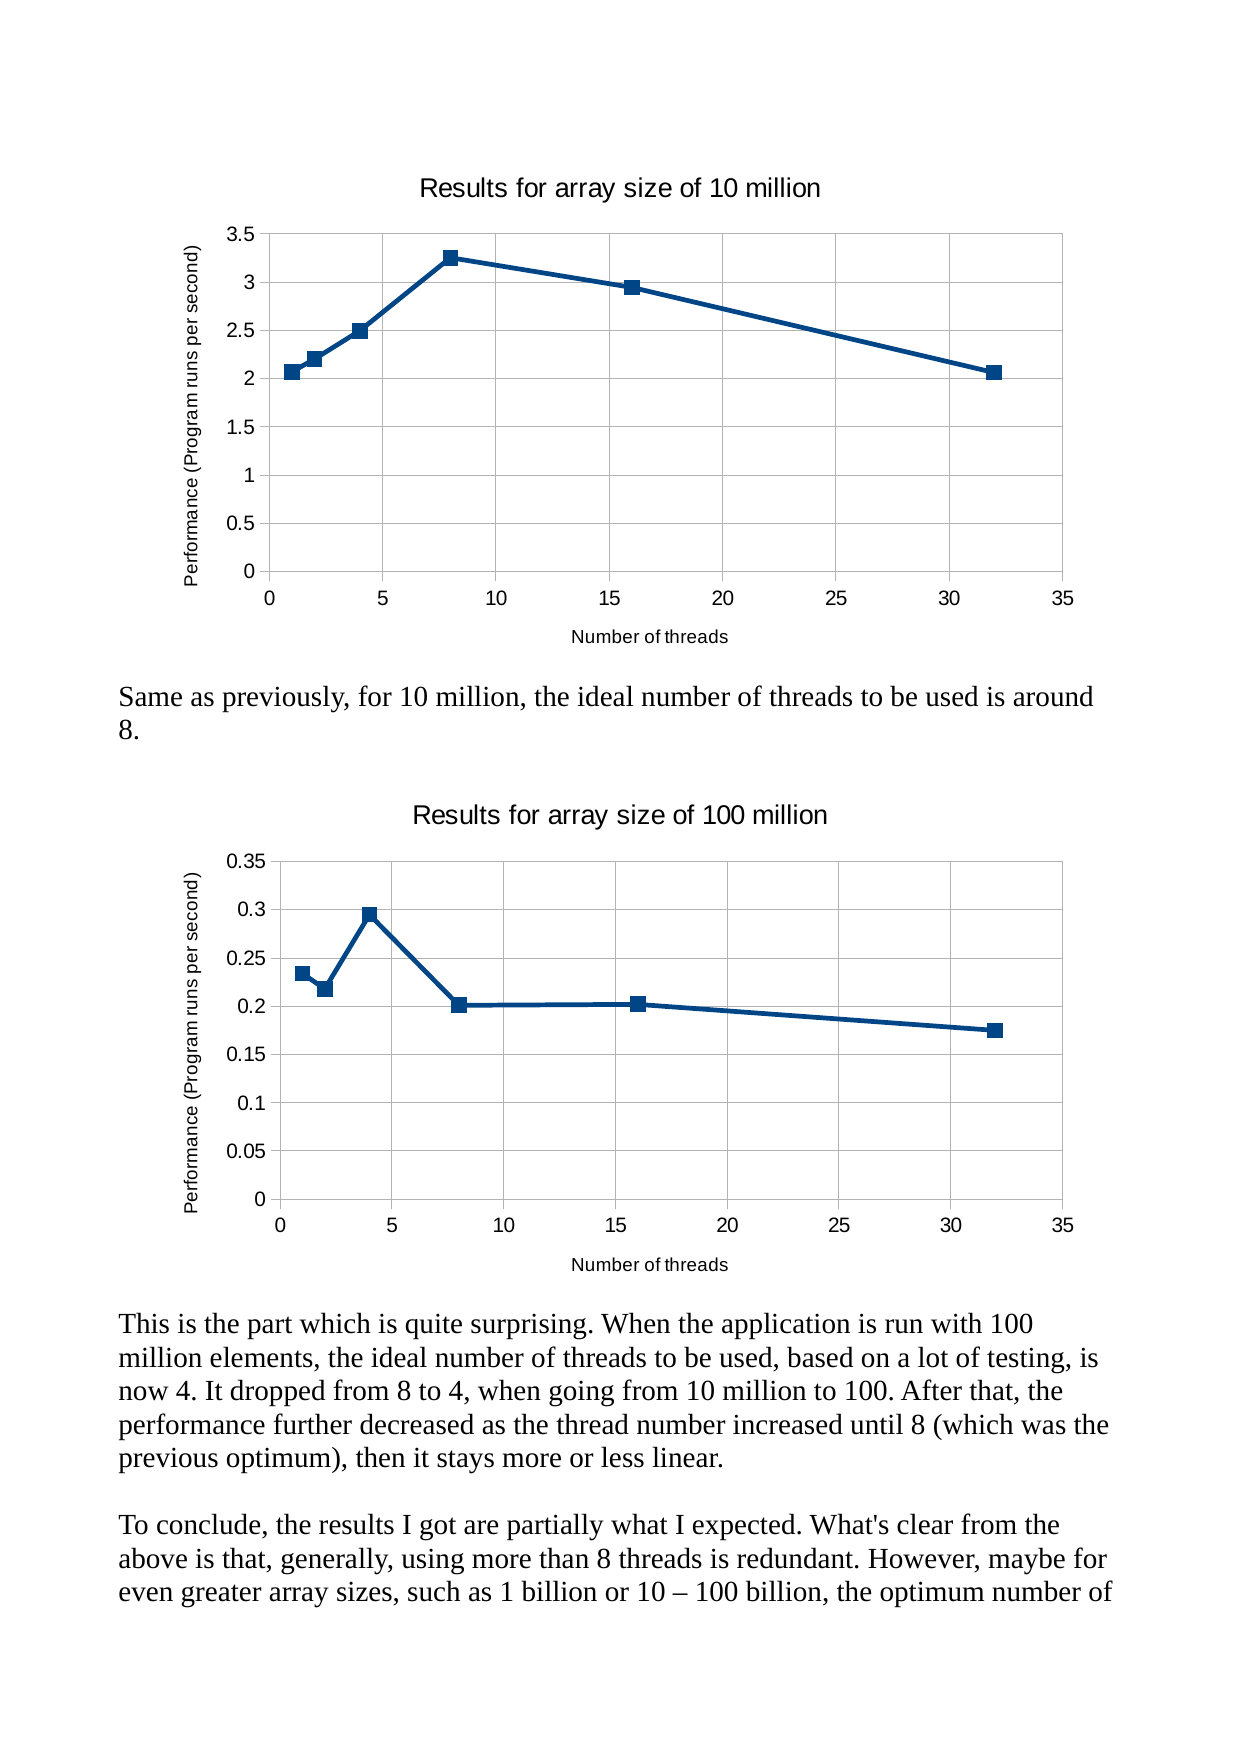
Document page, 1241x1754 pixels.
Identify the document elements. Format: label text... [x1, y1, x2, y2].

text This is the part which is quite surprising. When the application is run with 100 million elements, the ideal number of threads to be used, based on a lot of testing, is now 4. It dropped from 8 to 4, when going from 10 million to 100. After that, the performance further decreased as the thread number increased until 8 (which was the previous optimum), then it stays more or less linear. [118, 774, 1122, 1474]
text To conclude, the results I got are partially what I expected. What's clear from the above is that, generally, using more than 8 threads is redundant. However, maybe for even greater array sizes, such as 1 billion or 10 – 100 billion, the optimum number of [118, 1507, 1122, 1608]
text Same as previously, for 10 million, the ideal number of threads to be used is around 8. [118, 147, 1122, 746]
